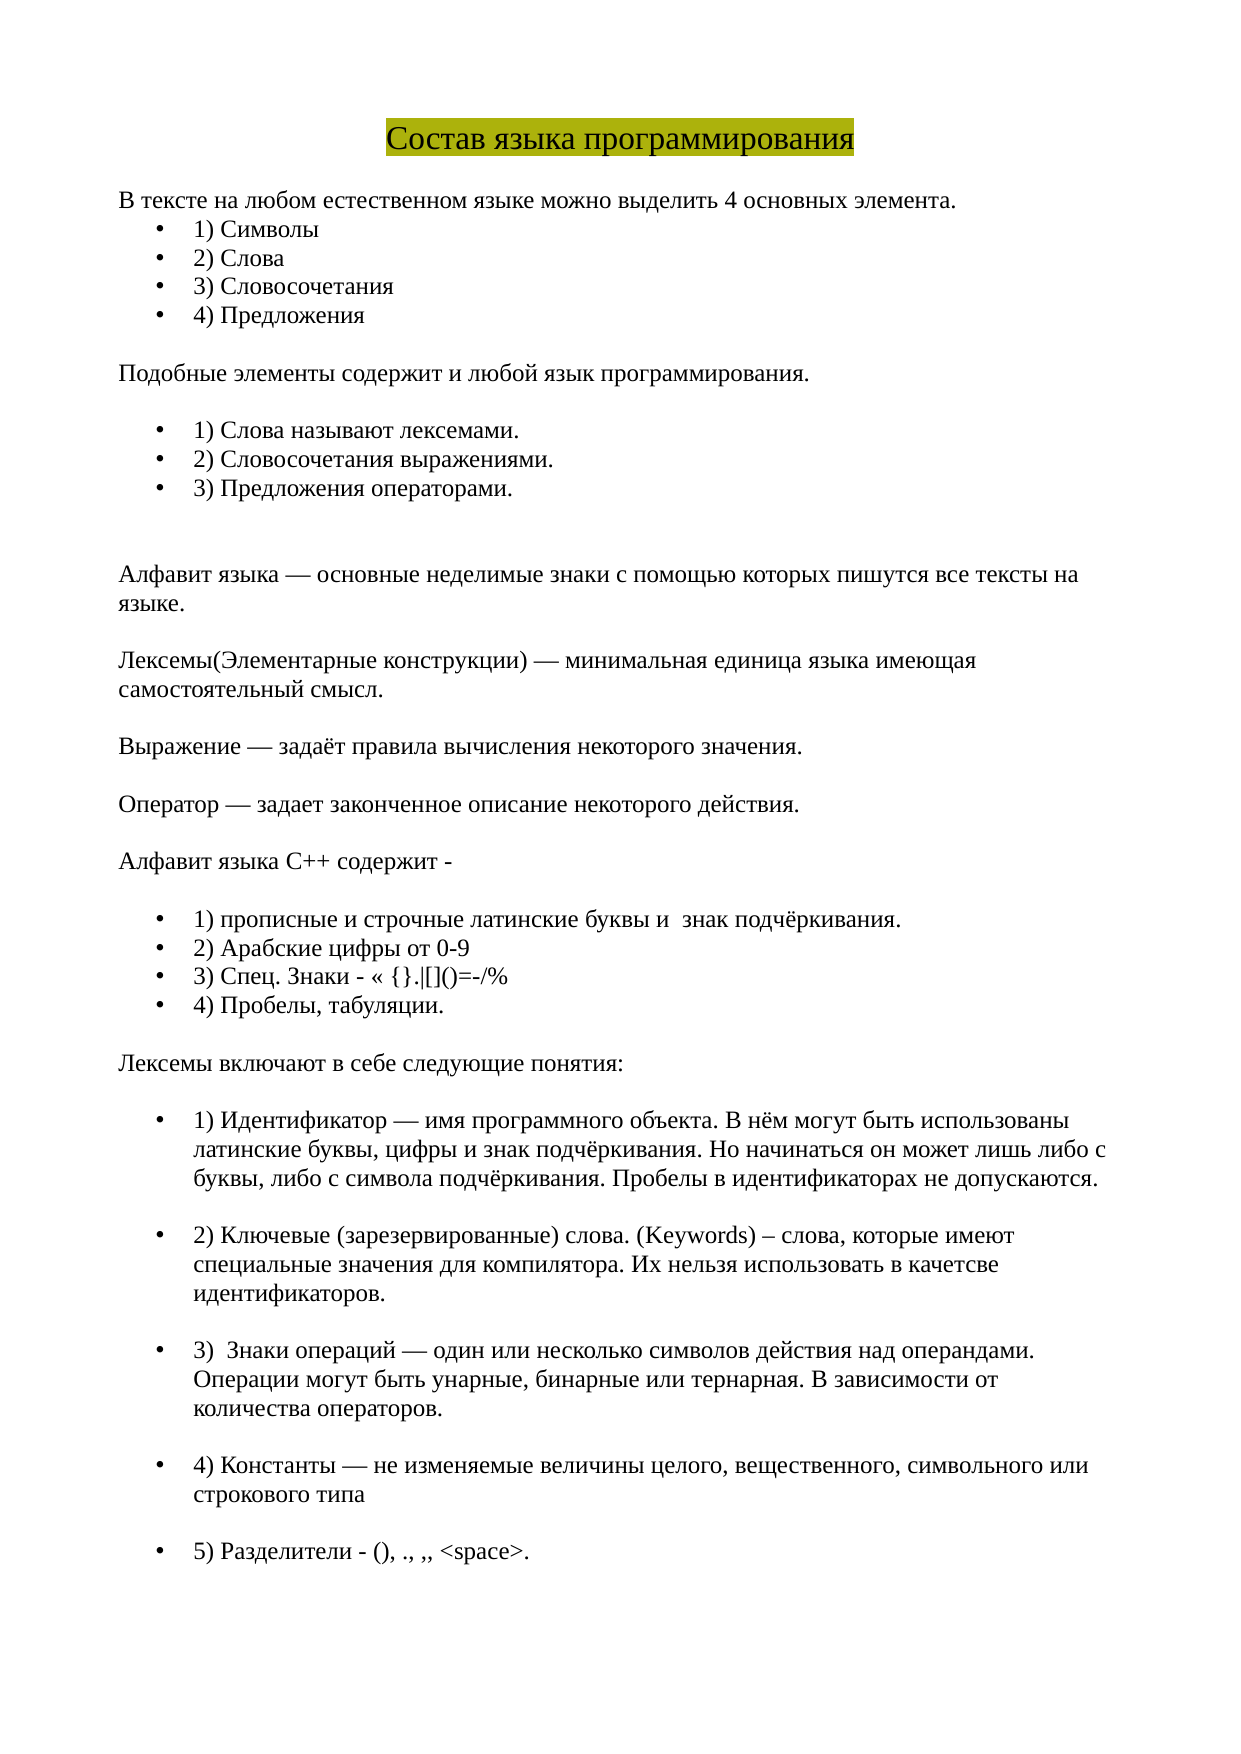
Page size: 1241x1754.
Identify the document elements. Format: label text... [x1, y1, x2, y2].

text Алфавит языка C++ содержит - [118, 846, 1122, 875]
list 1) прописные и строчные латинские буквы и знак подчёркивания. [156, 904, 1122, 933]
list 2) Арабские цифры от 0-9 [156, 933, 1122, 961]
text Оператор — задает законченное описание некоторого действия. [118, 789, 1122, 818]
text Выражение — задаёт правила вычисления некоторого значения. [118, 731, 1122, 760]
text Состав языка программирования [118, 118, 1122, 156]
list 3) Предложения операторами. [156, 473, 1122, 501]
list 4) Предложения [156, 300, 1122, 329]
text Алфавит языка — основные неделимые знаки с помощью которых пишутся все тексты на языке. [118, 559, 1122, 616]
text Подобные элементы содержит и любой язык программирования. [118, 358, 1122, 386]
list 3) Словосочетания [156, 271, 1122, 300]
list 2) Ключевые (зарезервированные) слова. (Keywords) – слова, которые имеют специальные значения для компилятора. Их нельзя использовать в качетсве идентификаторов. [156, 1220, 1122, 1306]
list 5) Разделители - (), ., ,, <space>. [156, 1536, 1122, 1565]
list 2) Словосочетания выражениями. [156, 444, 1122, 473]
list 4) Константы — не изменяемые величины целого, вещественного, символьного или строкового типа [156, 1450, 1122, 1508]
text Лексемы включают в себе следующие понятия: [118, 1048, 1122, 1076]
list 4) Пробелы, табуляции. [156, 990, 1122, 1019]
list 3) Спец. Знаки - « {}.|[]()=-/% [156, 961, 1122, 990]
list 2) Слова [156, 243, 1122, 271]
list 1) Идентификатор — имя программного объекта. В нём могут быть использованы латинские буквы, цифры и знак подчёркивания. Но начинаться он может лишь либо с буквы, либо с символа подчёркивания. Пробелы в идентификаторах не допускаются. [156, 1105, 1122, 1191]
list 1) Слова называют лексемами. [156, 415, 1122, 444]
text Лексемы(Элементарные конструкции) — минимальная единица языка имеющая самостоятельный смысл. [118, 645, 1122, 703]
text В тексте на любом естественном языке можно выделить 4 основных элемента. [118, 185, 1122, 214]
list 3) Знаки операций — один или несколько символов действия над операндами. Операции могут быть унарные, бинарные или тернарная. В зависимости от количества операторов. [156, 1335, 1122, 1421]
list 1) Символы [156, 214, 1122, 243]
